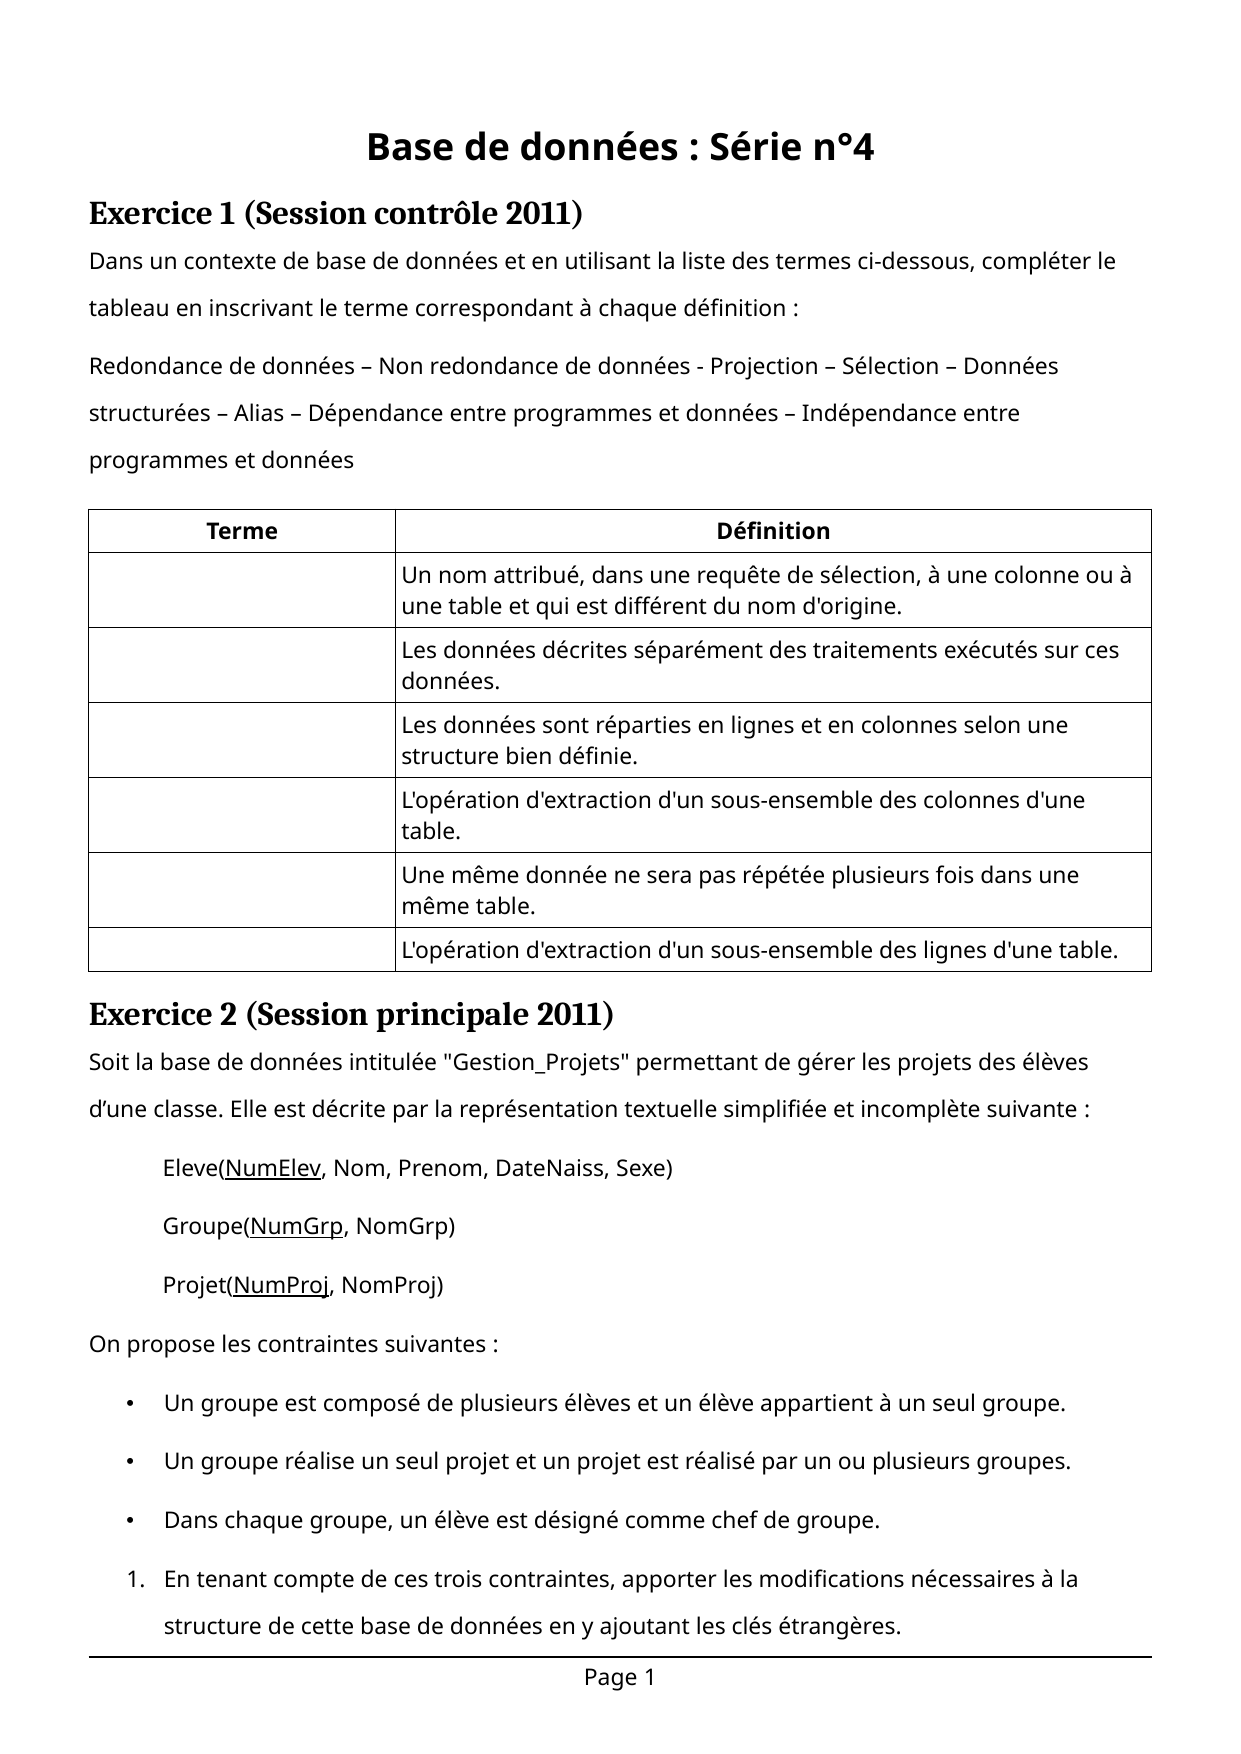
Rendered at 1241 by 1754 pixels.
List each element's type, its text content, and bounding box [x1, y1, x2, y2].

table_cell Les données sont réparties en lignes et en colonnes selon une structure bien définie. [396, 703, 1151, 777]
list Un groupe réalise un seul projet et un projet est réalisé par un ou plusieurs groupes. [126, 1445, 1152, 1476]
subtitle Exercice 2 (Session principale 2011) [88, 996, 1152, 1034]
text On propose les contraintes suivantes : [88, 1328, 1152, 1359]
table_cell [89, 928, 395, 971]
list Un groupe est composé de plusieurs élèves et un élève appartient à un seul groupe. [126, 1386, 1152, 1418]
table_cell Un nom attribué, dans une requête de sélection, à une colonne ou à une table et qui est différent du nom d'origine. [396, 553, 1151, 627]
table_cell [89, 628, 395, 702]
table_cell L'opération d'extraction d'un sous-ensemble des colonnes d'une table. [396, 778, 1151, 852]
text Groupe(NumGrp, NomGrp) [162, 1210, 1152, 1241]
table_cell L'opération d'extraction d'un sous-ensemble des lignes d'une table. [396, 928, 1151, 971]
table_cell [89, 778, 395, 852]
table_header Définition [396, 510, 1151, 552]
table_cell [89, 703, 395, 777]
table_cell [89, 553, 395, 627]
table_cell [89, 853, 395, 927]
text Soit la base de données intitulée "Gestion_Projets" permettant de gérer les projets des élèves d’une classe. Elle est décrite par la représentation textuelle simplifiée et incomplète suivante : [88, 1046, 1152, 1124]
table_header Terme [89, 510, 395, 552]
text Dans un contexte de base de données et en utilisant la liste des termes ci-dessous, compléter le tableau en inscrivant le terme correspondant à chaque définition : [88, 244, 1152, 323]
text Projet(NumProj, NomProj) [162, 1269, 1152, 1300]
table_cell Les données décrites séparément des traitements exécutés sur ces données. [396, 628, 1151, 702]
list En tenant compte de ces trois contraintes, apporter les modifications nécessaires à la structure de cette base de données en y ajoutant les clés étrangères. [126, 1563, 1152, 1641]
table_cell Une même donnée ne sera pas répétée plusieurs fois dans une même table. [396, 853, 1151, 927]
text Redondance de données – Non redondance de données - Projection – Sélection – Données structurées – Alias – Dépendance entre programmes et données – Indépendance entre programmes et données [88, 350, 1152, 475]
subtitle Base de données : Série n°4 [88, 120, 1152, 171]
subtitle Exercice 1 (Session contrôle 2011) [88, 194, 1152, 233]
list Dans chaque groupe, un élève est désigné comme chef de groupe. [126, 1504, 1152, 1535]
text Eleve(NumElev, Nom, Prenom, DateNaiss, Sexe) [162, 1151, 1152, 1183]
